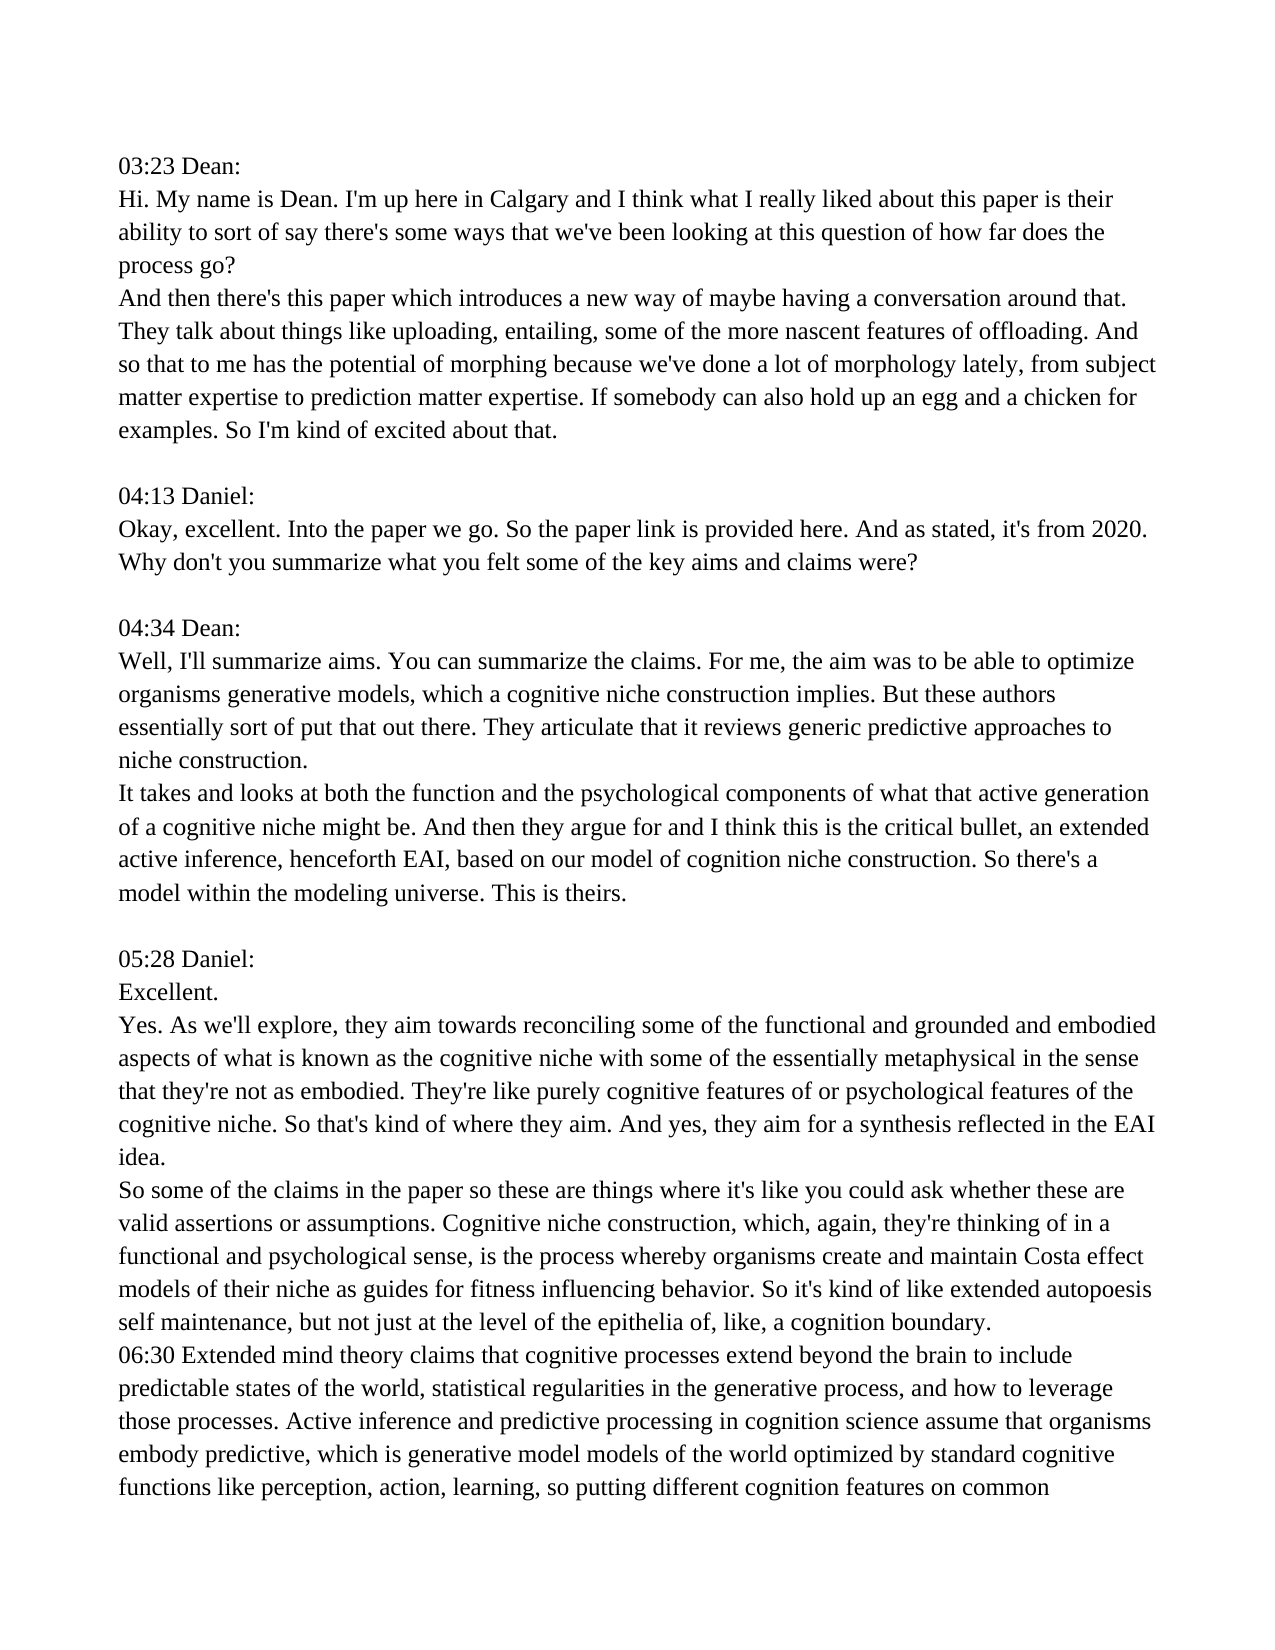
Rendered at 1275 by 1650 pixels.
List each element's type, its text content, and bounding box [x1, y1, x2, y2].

text Okay, excellent. Into the paper we go. So the paper link is provided here. And as stated, it's from 2020. [118, 514, 1157, 543]
text 05:28 Daniel: [118, 944, 1157, 972]
text And then there's this paper which introduces a new way of maybe having a conversation around that. They talk about things like uploading, entailing, some of the more nascent features of offloading. And so that to me has the potential of morphing because we've done a lot of morphology lately, from subject matter expertise to prediction matter expertise. If somebody can also hold up an egg and a chicken for examples. So I'm kind of excited about that. [118, 283, 1157, 444]
text Hi. My name is Dean. I'm up here in Calgary and I think what I really liked about this paper is their ability to sort of say there's some ways that we've been looking at this question of how far does the process go? [118, 184, 1157, 279]
text So some of the claims in the paper so these are things where it's like you could ask whether these are valid assertions or assumptions. Cognitive niche construction, which, again, they're thinking of in a functional and psychological sense, is the process whereby organisms create and maintain Costa effect models of their niche as guides for fitness influencing behavior. So it's kind of like extended autopoesis self maintenance, but not just at the level of the epithelia of, like, a cognition boundary. [118, 1175, 1157, 1336]
text 06:30 Extended mind theory claims that cognitive processes extend beyond the brain to include predictable states of the world, statistical regularities in the generative process, and how to leverage those processes. Active inference and predictive processing in cognition science assume that organisms embody predictive, which is generative model models of the world optimized by standard cognitive functions like perception, action, learning, so putting different cognition features on common [118, 1340, 1157, 1501]
text Well, I'll summarize aims. You can summarize the claims. For me, the aim was to be able to optimize organisms generative models, which a cognitive niche construction implies. But these authors essentially sort of put that out there. They articulate that it reviews generic predictive approaches to niche construction. [118, 646, 1157, 774]
text 04:34 Dean: [118, 613, 1157, 642]
text Why don't you summarize what you felt some of the key aims and claims were? [118, 547, 1157, 576]
text 04:13 Daniel: [118, 481, 1157, 510]
text Yes. As we'll explore, they aim towards reconciling some of the functional and grounded and embodied aspects of what is known as the cognitive niche with some of the essentially metaphysical in the sense that they're not as embodied. They're like purely cognitive features of or psychological features of the cognitive niche. So that's kind of where they aim. And yes, they aim for a synthesis reflected in the EAI idea. [118, 1010, 1157, 1171]
text It takes and looks at both the function and the psychological components of what that active generation of a cognitive niche might be. And then they argue for and I think this is the critical bullet, an extended active inference, henceforth EAI, based on our model of cognition niche construction. So there's a model within the modeling universe. This is theirs. [118, 778, 1157, 906]
text Excellent. [118, 977, 1157, 1005]
text 03:23 Dean: [118, 151, 1157, 180]
